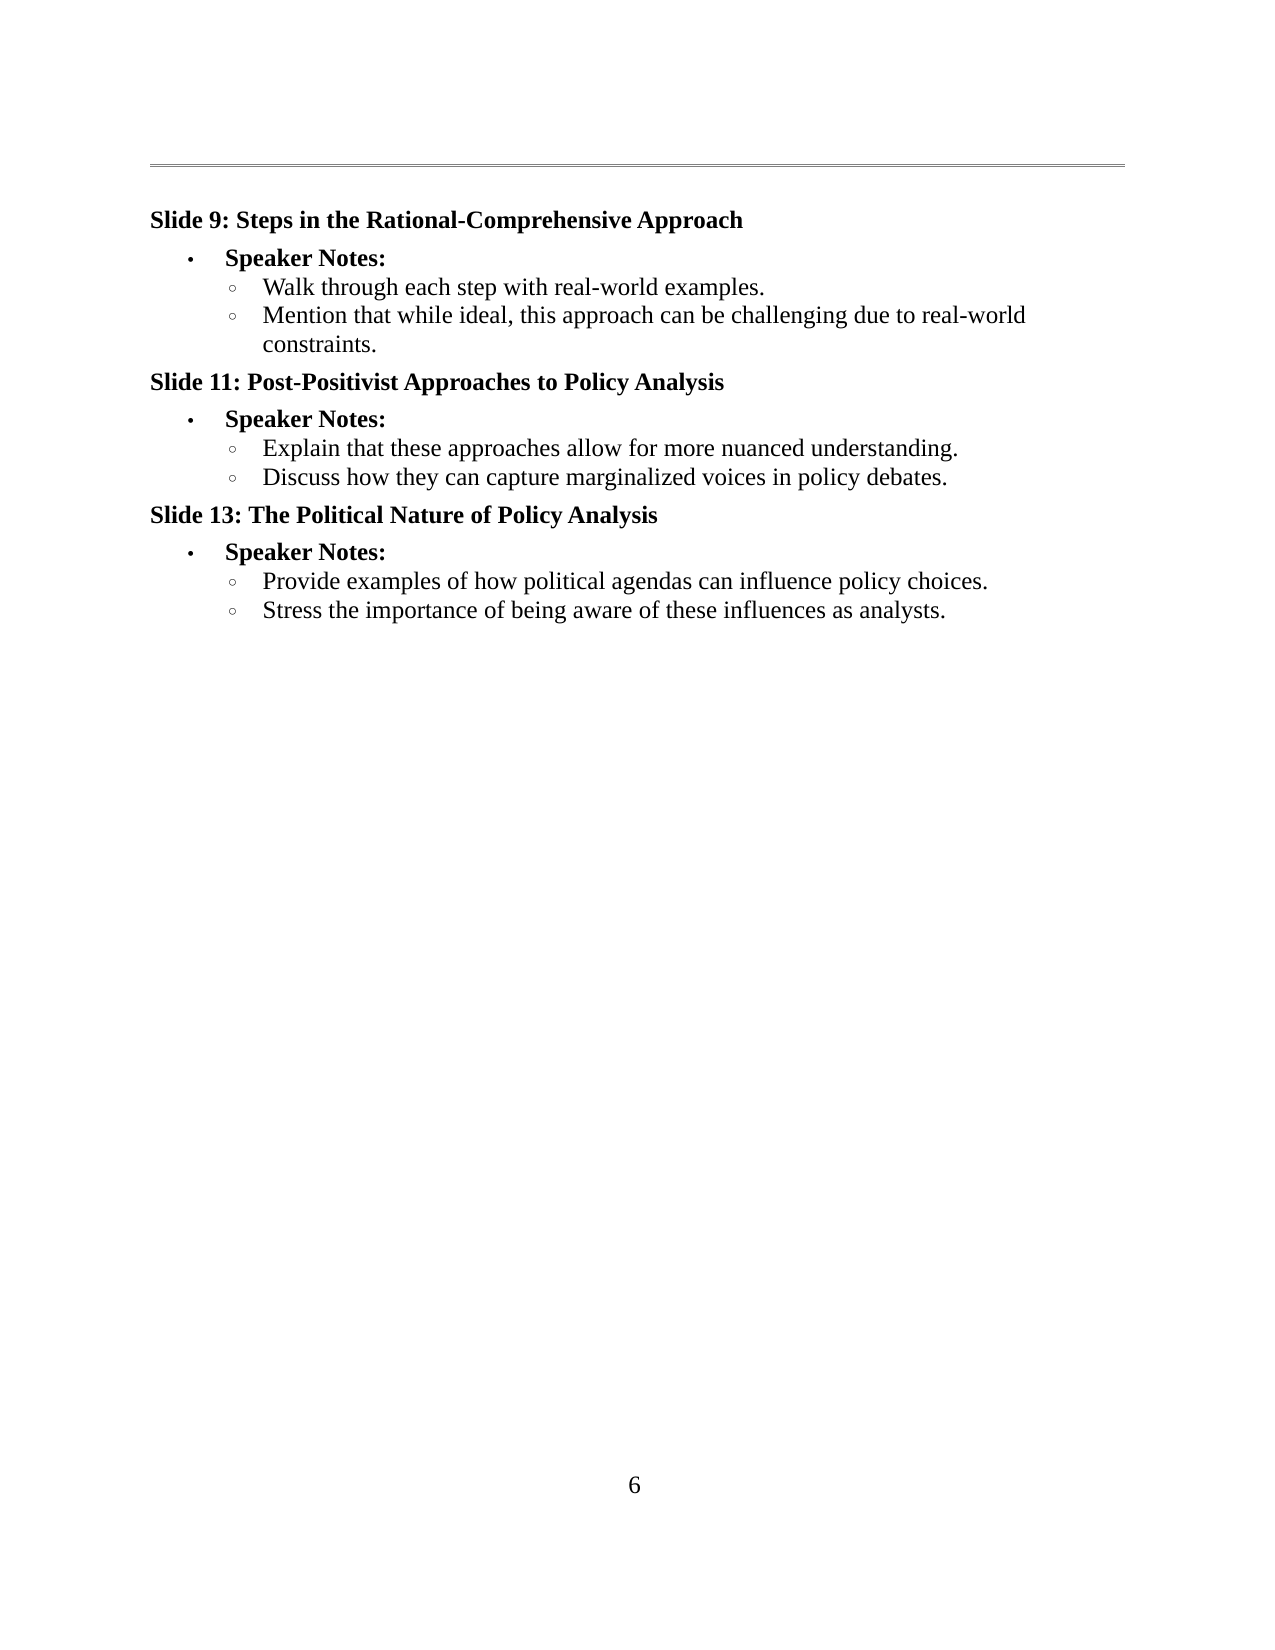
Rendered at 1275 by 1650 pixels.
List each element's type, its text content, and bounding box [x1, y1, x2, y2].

list Mention that while ideal, this approach can be challenging due to real-world constraints. [225, 300, 1125, 358]
list Explain that these approaches allow for more nuanced understanding. [225, 433, 1125, 462]
list Speaker Notes: [187, 243, 1125, 272]
list Provide examples of how political agendas can influence policy choices. [225, 566, 1125, 595]
list Speaker Notes: [187, 404, 1125, 433]
list Stress the importance of being aware of these influences as analysts. [225, 595, 1125, 624]
text Slide 9: Steps in the Rational-Comprehensive Approach [150, 205, 1125, 234]
text Slide 13: The Political Nature of Policy Analysis [150, 500, 1125, 528]
text Slide 11: Post-Positivist Approaches to Policy Analysis [150, 367, 1125, 396]
list Speaker Notes: [187, 537, 1125, 566]
list Discuss how they can capture marginalized voices in policy debates. [225, 462, 1125, 491]
list Walk through each step with real-world examples. [225, 272, 1125, 300]
